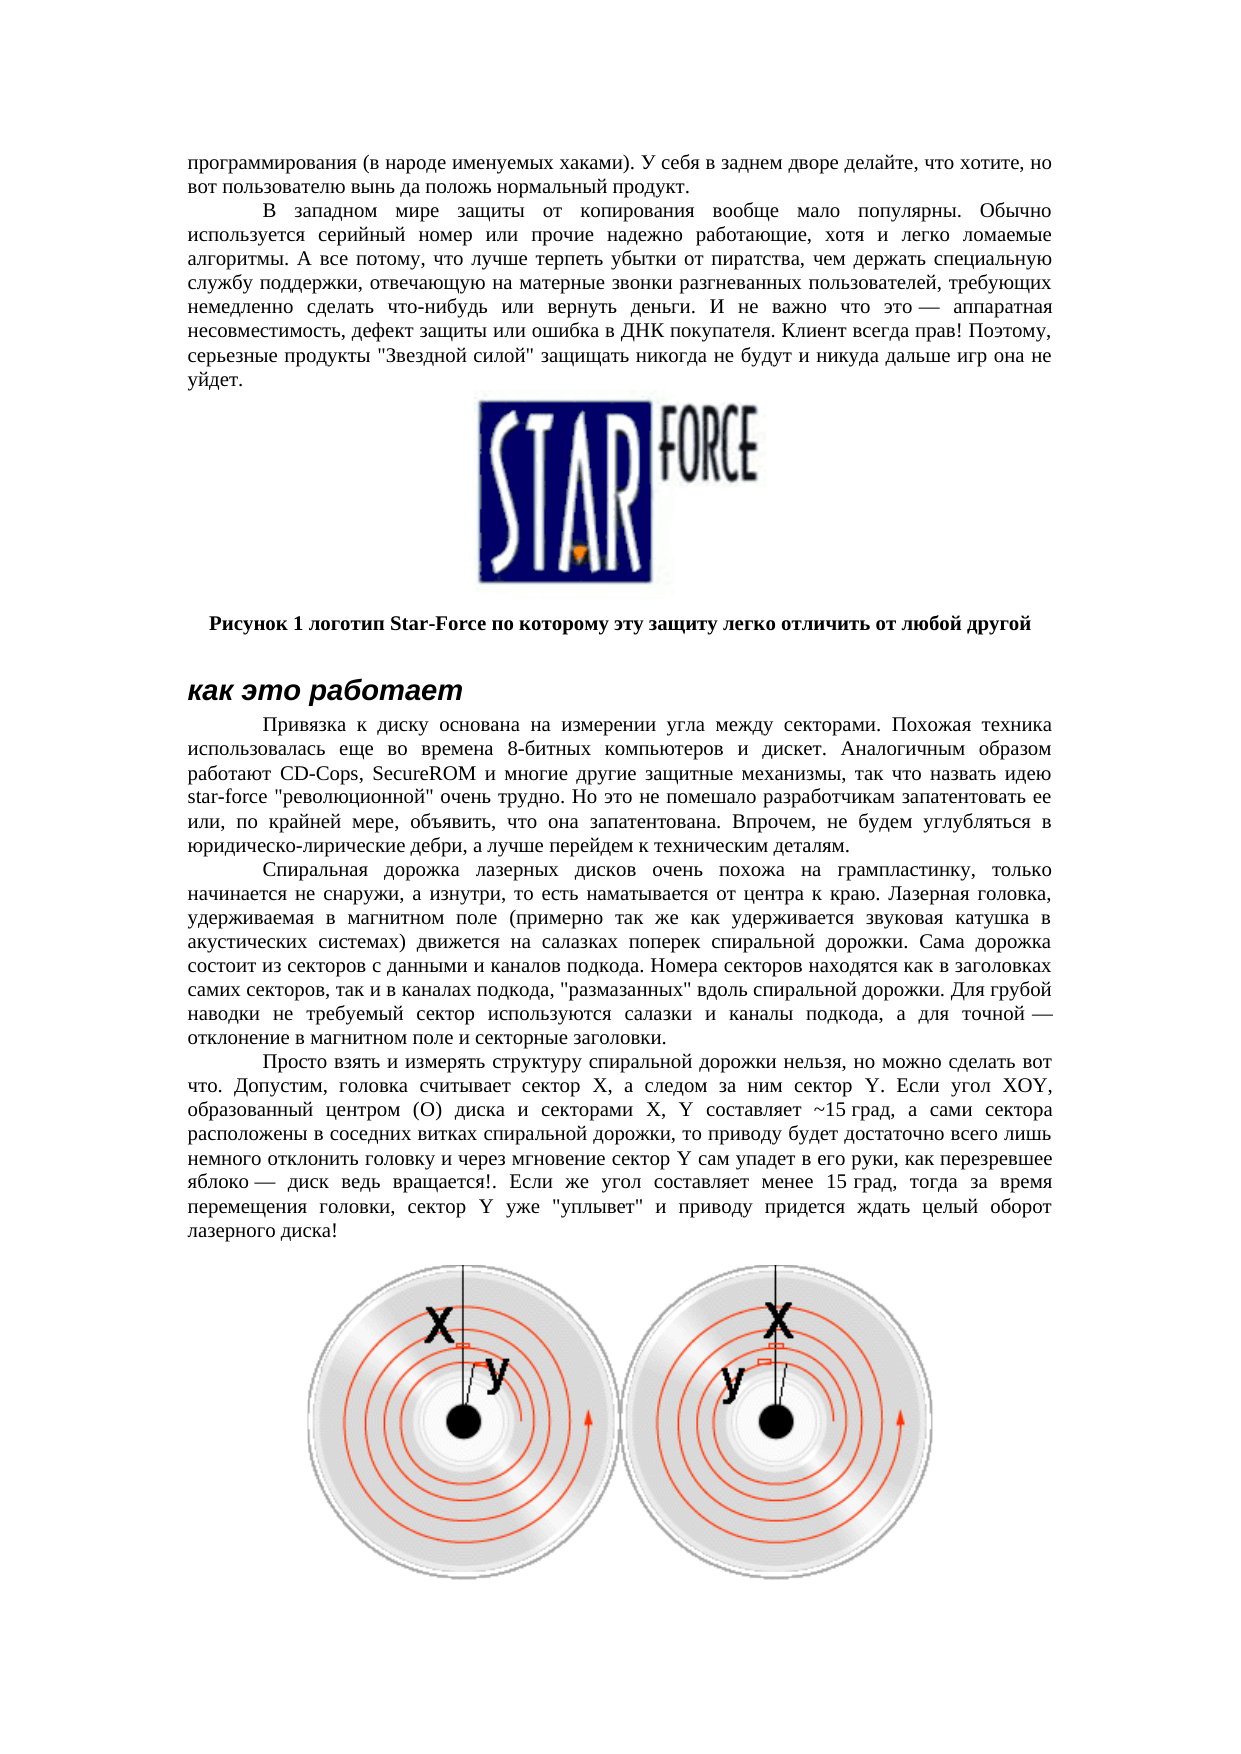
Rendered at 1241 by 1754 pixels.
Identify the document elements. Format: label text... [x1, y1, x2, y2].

text Просто взять и измерять структуру спиральной дорожки нельзя, но можно сделать вот что. Допустим, головка считывает сектор X, а следом за ним сектор Y. Если угол XOY, образованный центром (O) диска и секторами X, Y составляет ~15 град, а сами сектора расположены в соседних витках спиральной дорожки, то приводу будет достаточно всего лишь немного отклонить головку и через мгновение сектор Y сам упадет в его руки, как перезревшее яблоко — диск ведь вращается!. Если же угол составляет менее 15 град, тогда за время перемещения головки, сектор Y уже "уплывет" и приводу придется ждать целый оборот лазерного диска! [187, 1049, 1053, 1242]
picture [474, 390, 767, 599]
text Рисунок 1 логотип Star-Force по которому эту защиту легко отличить от любой другой [187, 611, 1053, 635]
text программирования (в народе именуемых хаками). У себя в заднем дворе делайте, что хотите, но вот пользователю вынь да положь нормальный продукт. [187, 150, 1053, 198]
text В западном мире защиты от копирования вообще мало популярны. Обычно используется серийный номер или прочие надежно работающие, хотя и легко ломаемые алгоритмы. А все потому, что лучше терпеть убытки от пиратства, чем держать специальную службу поддержки, отвечающую на матерные звонки разгневанных пользователей, требующих немедленно сделать что-нибудь или вернуть деньги. И не важно что это — аппаратная несовместимость, дефект защиты или ошибка в ДНК покупателя. Клиент всегда прав! Поэтому, серьезные продукты "Звездной силой" защищать никогда не будут и никуда дальше игр она не уйдет. [187, 198, 1053, 391]
text Спиральная дорожка лазерных дисков очень похожа на грампластинку, только начинается не снаружи, а изнутри, то есть наматывается от центра к краю. Лазерная головка, удерживаемая в магнитном поле (примерно так же как удерживается звуковая катушка в акустических системах) движется на салазках поперек спиральной дорожки. Сама дорожка состоит из секторов с данными и каналов подкода. Номера секторов находятся как в заголовках самих секторов, так и в каналах подкода, "размазанных" вдоль спиральной дорожки. Для грубой наводки не требуемый сектор используются салазки и каналы подкода, а для точной — отклонение в магнитном поле и секторные заголовки. [187, 857, 1053, 1049]
text Привязка к диску основана на измерении угла между секторами. Похожая техника использовалась еще во времена 8-битных компьютеров и дискет. Аналогичным образом работают CD-Cops, SecureROM и многие другие защитные механизмы, так что назвать идею star-force "революционной" очень трудно. Но это не помешало разработчикам запатентовать ее или, по крайней мере, объявить, что она запатентована. Впрочем, не будем углубляться в юридическо-лирические дебри, а лучше перейдем к техническим деталям. [187, 712, 1053, 857]
subtitle как это работает [187, 672, 1053, 706]
picture [307, 1265, 933, 1597]
